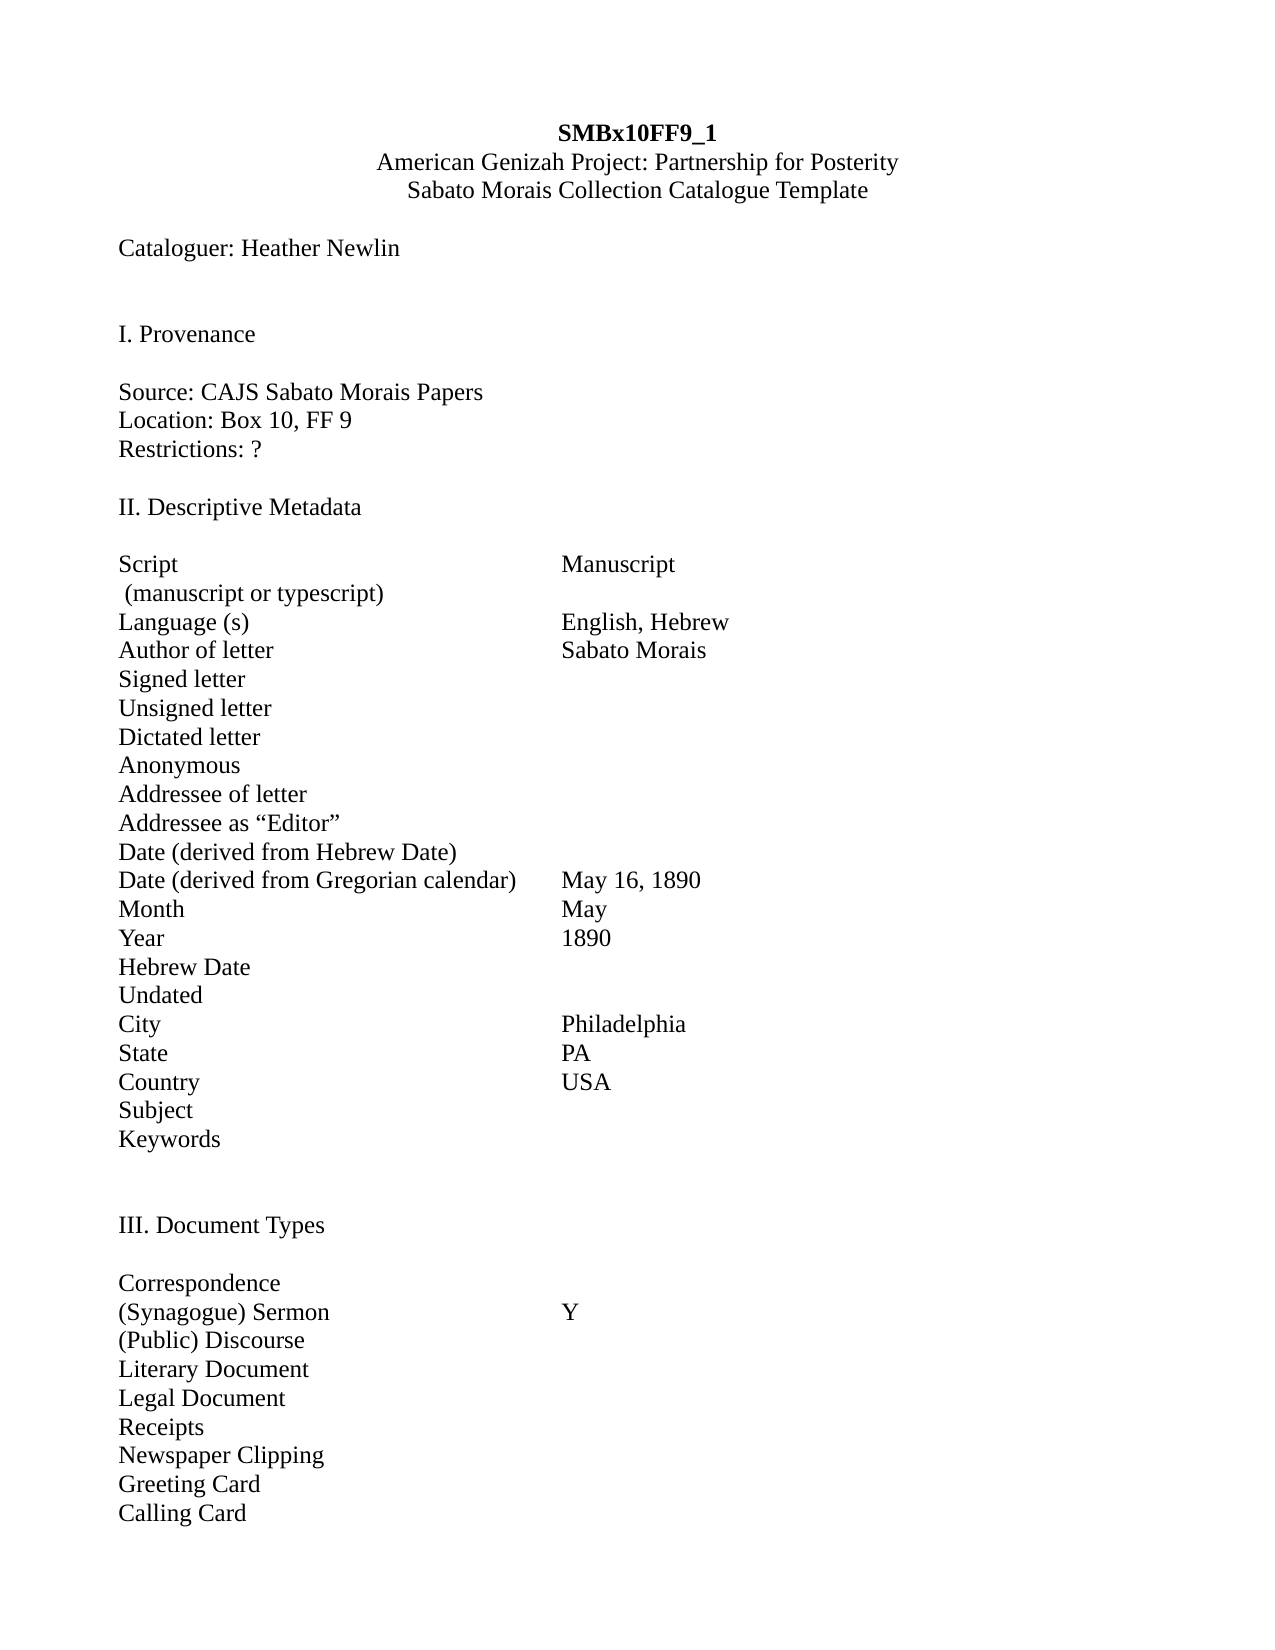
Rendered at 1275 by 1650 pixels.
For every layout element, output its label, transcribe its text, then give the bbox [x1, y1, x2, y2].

text Subject [118, 1096, 1157, 1124]
text Signed letter [118, 664, 1157, 693]
text Author of letter Sabato Morais [118, 636, 1157, 664]
text Greeting Card [118, 1469, 1157, 1498]
text Restrictions: ? [118, 434, 1157, 463]
text (Synagogue) Sermon Y [118, 1297, 1157, 1326]
text Sabato Morais Collection Catalogue Template [118, 176, 1157, 204]
text Legal Document [118, 1383, 1157, 1412]
text (manuscript or typescript) [118, 578, 1157, 607]
text Receipts [118, 1412, 1157, 1441]
text City Philadelphia [118, 1009, 1157, 1038]
text Unsigned letter [118, 693, 1157, 722]
text Correspondence [118, 1268, 1157, 1297]
text Undated [118, 981, 1157, 1009]
text Hebrew Date [118, 952, 1157, 981]
text American Genizah Project: Partnership for Posterity [118, 147, 1157, 176]
text III. Document Types [118, 1211, 1157, 1239]
text Month May [118, 894, 1157, 923]
text Language (s) English, Hebrew [118, 607, 1157, 636]
text Source: CAJS Sabato Morais Papers [118, 377, 1157, 406]
text Country USA [118, 1067, 1157, 1096]
text Location: Box 10, FF 9 [118, 406, 1157, 434]
text Dictated letter [118, 722, 1157, 751]
text Literary Document [118, 1354, 1157, 1383]
text (Public) Discourse [118, 1326, 1157, 1354]
text SMBx10FF9_1 [118, 118, 1157, 147]
text Anonymous [118, 751, 1157, 779]
text I. Provenance [118, 319, 1157, 348]
text Cataloguer: Heather Newlin [118, 233, 1157, 262]
text Keywords [118, 1124, 1157, 1153]
text Year 1890 [118, 923, 1157, 952]
text Newspaper Clipping [118, 1441, 1157, 1469]
text Addressee as “Editor” [118, 808, 1157, 837]
text Calling Card [118, 1498, 1157, 1527]
text Addressee of letter [118, 779, 1157, 808]
text Date (derived from Hebrew Date) [118, 837, 1157, 866]
text State PA [118, 1038, 1157, 1067]
text Date (derived from Gregorian calendar) May 16, 1890 [118, 866, 1157, 894]
text Script Manuscript [118, 549, 1157, 578]
text II. Descriptive Metadata [118, 492, 1157, 521]
